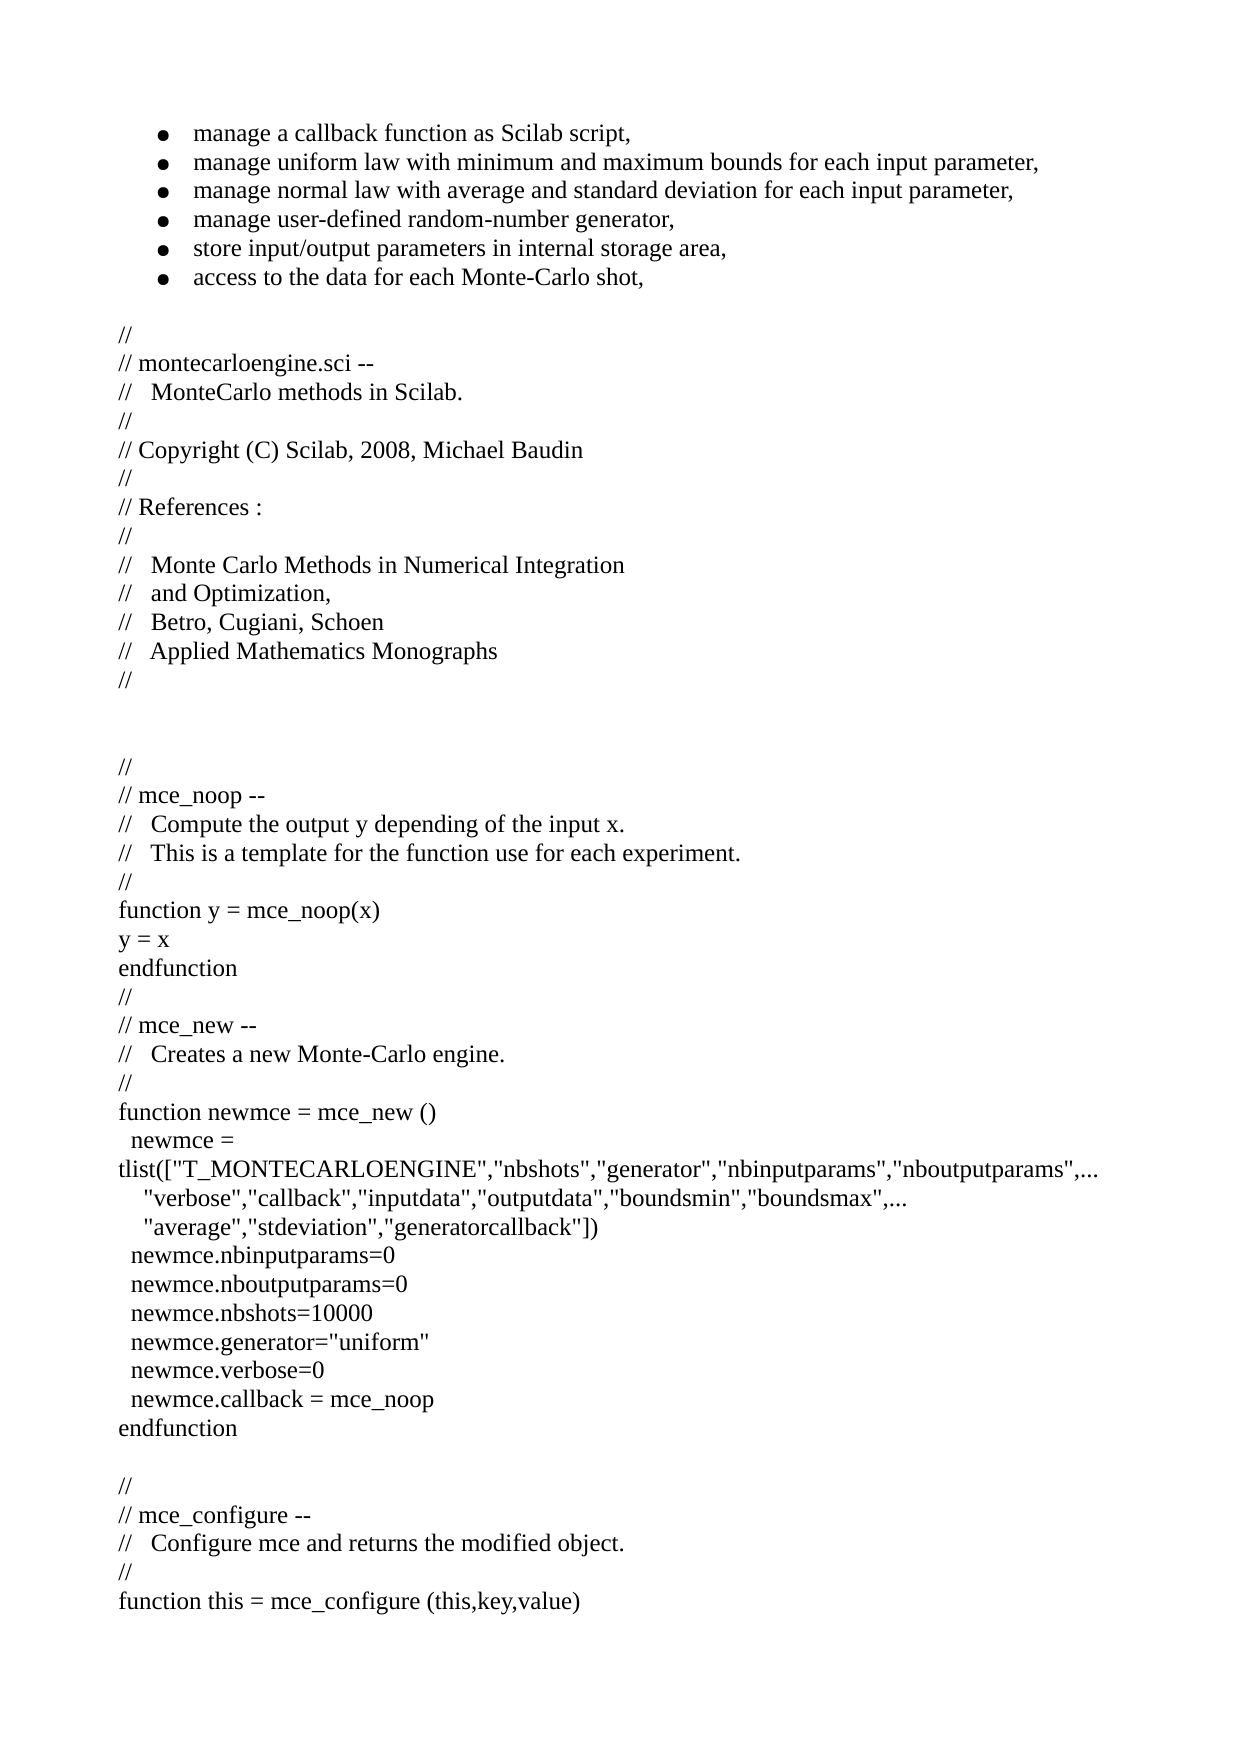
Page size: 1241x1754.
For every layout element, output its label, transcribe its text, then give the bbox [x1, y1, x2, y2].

text // [118, 521, 1122, 550]
text // Applied Mathematics Monographs [118, 636, 1122, 665]
list store input/output parameters in internal storage area, [156, 233, 1122, 262]
text // [118, 1557, 1122, 1586]
text // Copyright (C) Scilab, 2008, Michael Baudin [118, 435, 1122, 463]
text newmce.nbshots=10000 [118, 1298, 1122, 1327]
list manage user-defined random-number generator, [156, 204, 1122, 233]
text // [118, 1068, 1122, 1097]
text // montecarloengine.sci -- [118, 348, 1122, 377]
text endfunction [118, 953, 1122, 982]
text // Creates a new Monte-Carlo engine. [118, 1039, 1122, 1068]
list manage uniform law with minimum and maximum bounds for each input parameter, [156, 147, 1122, 176]
text "verbose","callback","inputdata","outputdata","boundsmin","boundsmax",... [118, 1183, 1122, 1212]
text function this = mce_configure (this,key,value) [118, 1586, 1122, 1615]
text // This is a template for the function use for each experiment. [118, 838, 1122, 867]
text function y = mce_noop(x) [118, 896, 1122, 924]
text // and Optimization, [118, 578, 1122, 607]
text newmce.nboutputparams=0 [118, 1269, 1122, 1298]
text newmce.verbose=0 [118, 1356, 1122, 1384]
text newmce.nbinputparams=0 [118, 1241, 1122, 1269]
text // [118, 406, 1122, 435]
list access to the data for each Monte-Carlo shot, [156, 262, 1122, 291]
list manage normal law with average and standard deviation for each input parameter, [156, 176, 1122, 204]
text function newmce = mce_new () [118, 1097, 1122, 1126]
text // [118, 665, 1122, 693]
text // Monte Carlo Methods in Numerical Integration [118, 550, 1122, 578]
text y = x [118, 924, 1122, 953]
text // [118, 982, 1122, 1011]
text newmce = tlist(["T_MONTECARLOENGINE","nbshots","generator","nbinputparams","nboutputparams",... [118, 1126, 1122, 1183]
text "average","stdeviation","generatorcallback"]) [118, 1212, 1122, 1241]
text // mce_new -- [118, 1011, 1122, 1039]
text // mce_configure -- [118, 1500, 1122, 1528]
text // [118, 1471, 1122, 1500]
text // [118, 752, 1122, 781]
text // mce_noop -- [118, 781, 1122, 809]
text newmce.callback = mce_noop [118, 1384, 1122, 1413]
text newmce.generator="uniform" [118, 1327, 1122, 1356]
text // Compute the output y depending of the input x. [118, 809, 1122, 838]
text // MonteCarlo methods in Scilab. [118, 377, 1122, 406]
text endfunction [118, 1413, 1122, 1442]
text // [118, 320, 1122, 348]
text // References : [118, 492, 1122, 521]
text // Betro, Cugiani, Schoen [118, 607, 1122, 636]
list manage a callback function as Scilab script, [156, 118, 1122, 147]
text // Configure mce and returns the modified object. [118, 1528, 1122, 1557]
text // [118, 867, 1122, 896]
text // [118, 463, 1122, 492]
